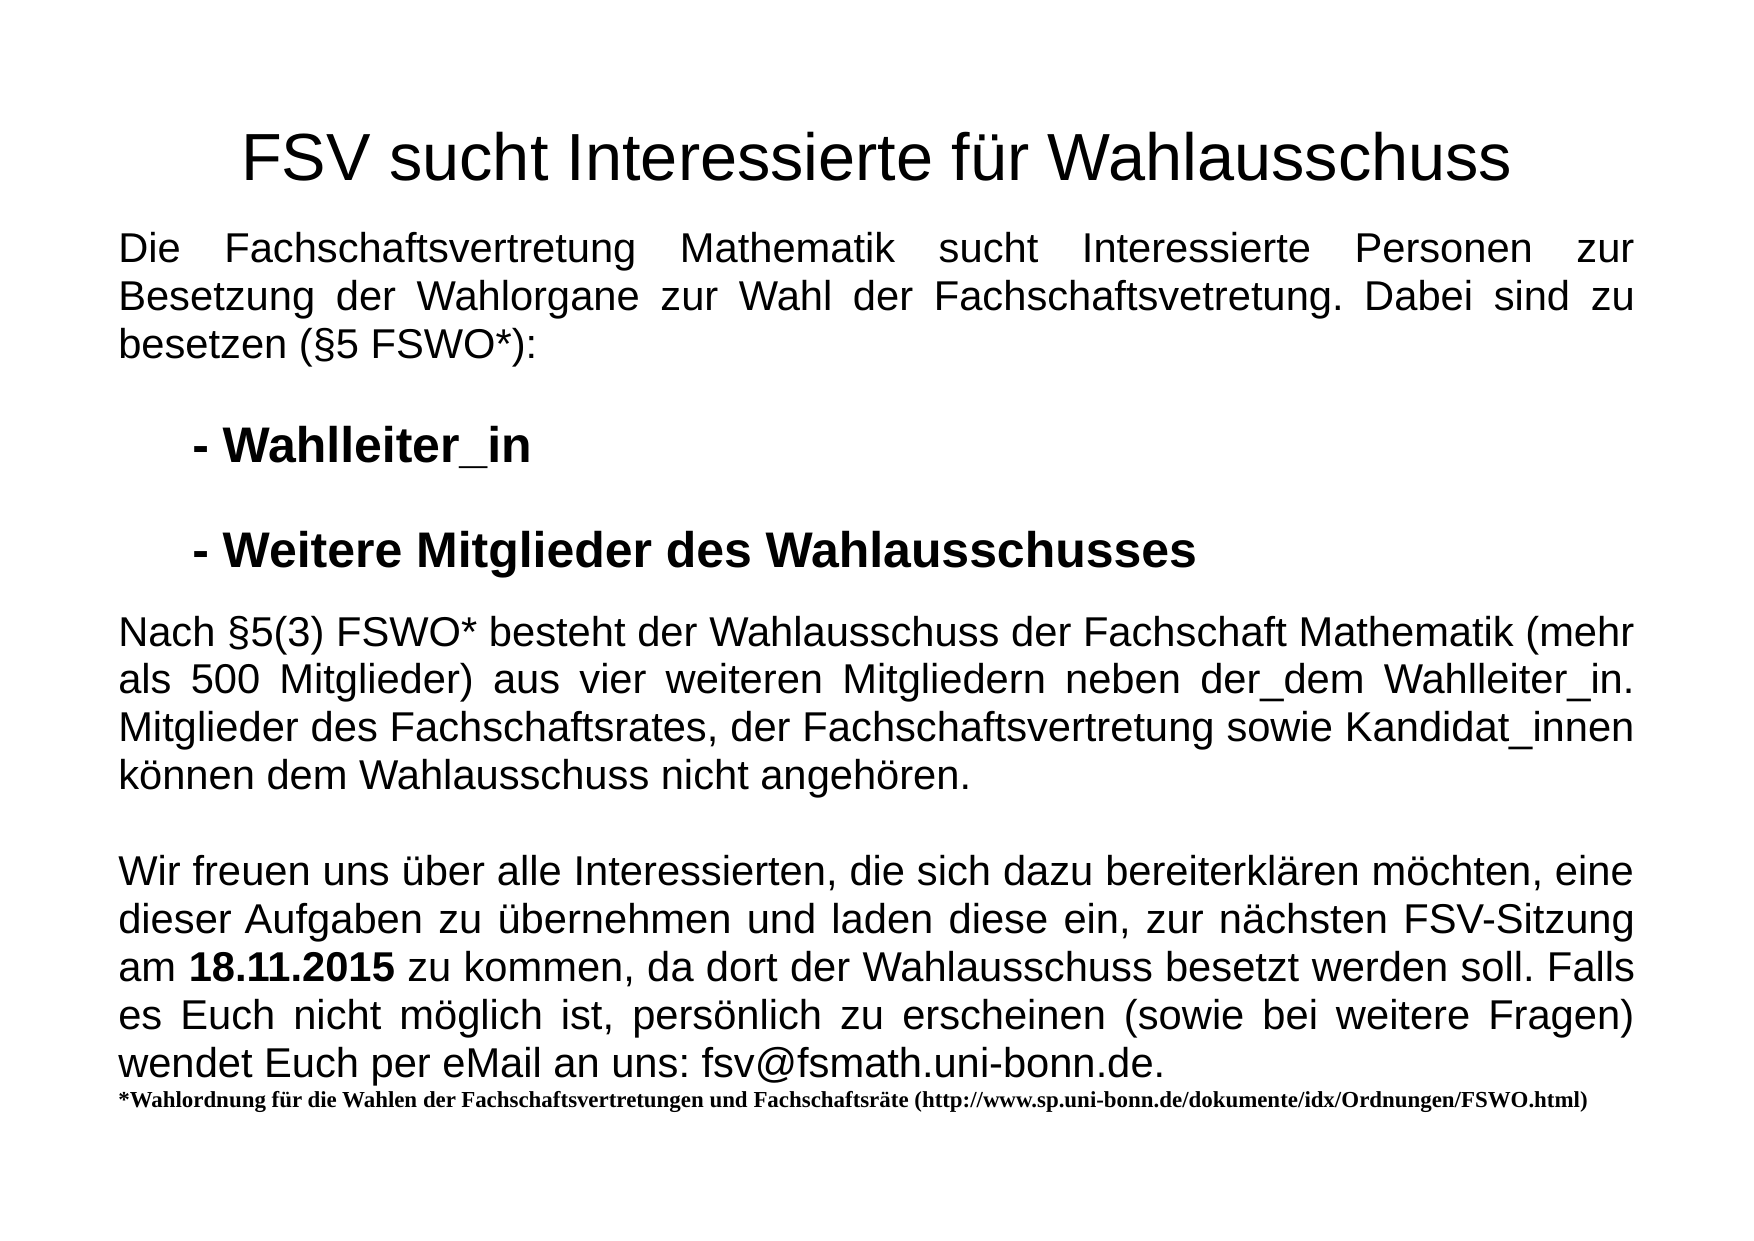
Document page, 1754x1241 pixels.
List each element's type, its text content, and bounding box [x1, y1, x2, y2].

text Nach §5(3) FSWO* besteht der Wahlausschuss der Fachschaft Mathematik (mehr als 500 Mitglieder) aus vier weiteren Mitgliedern neben der_dem Wahlleiter_in. Mitglieder des Fachschaftsrates, der Fachschaftsvertretung sowie Kandidat_innen können dem Wahlausschuss nicht angehören. [118, 607, 1636, 798]
text Wir freuen uns über alle Interessierten, die sich dazu bereiterklären möchten, eine dieser Aufgaben zu übernehmen und laden diese ein, zur nächsten FSV-Sitzung am 18.11.2015 zu kommen, da dort der Wahlausschuss besetzt werden soll. Falls es Euch nicht möglich ist, persönlich zu erscheinen (sowie bei weitere Fragen) wendet Euch per eMail an uns: fsv@fsmath.uni-bonn.de. [118, 846, 1636, 1086]
text Die Fachschaftsvertretung Mathematik sucht Interessierte Personen zur Besetzung der Wahlorgane zur Wahl der Fachschaftsvetretung. Dabei sind zu besetzen (§5 FSWO*): [118, 223, 1636, 367]
text FSV sucht Interessierte für Wahlausschuss [118, 118, 1636, 195]
text - Wahlleiter_in [118, 415, 1636, 473]
text *Wahlordnung für die Wahlen der Fachschaftsvertretungen und Fachschaftsräte (http://www.sp.uni-bonn.de/dokumente/idx/Ordnungen/FSWO.html) [118, 1086, 1636, 1112]
text - Weitere Mitglieder des Wahlausschusses [118, 521, 1636, 578]
